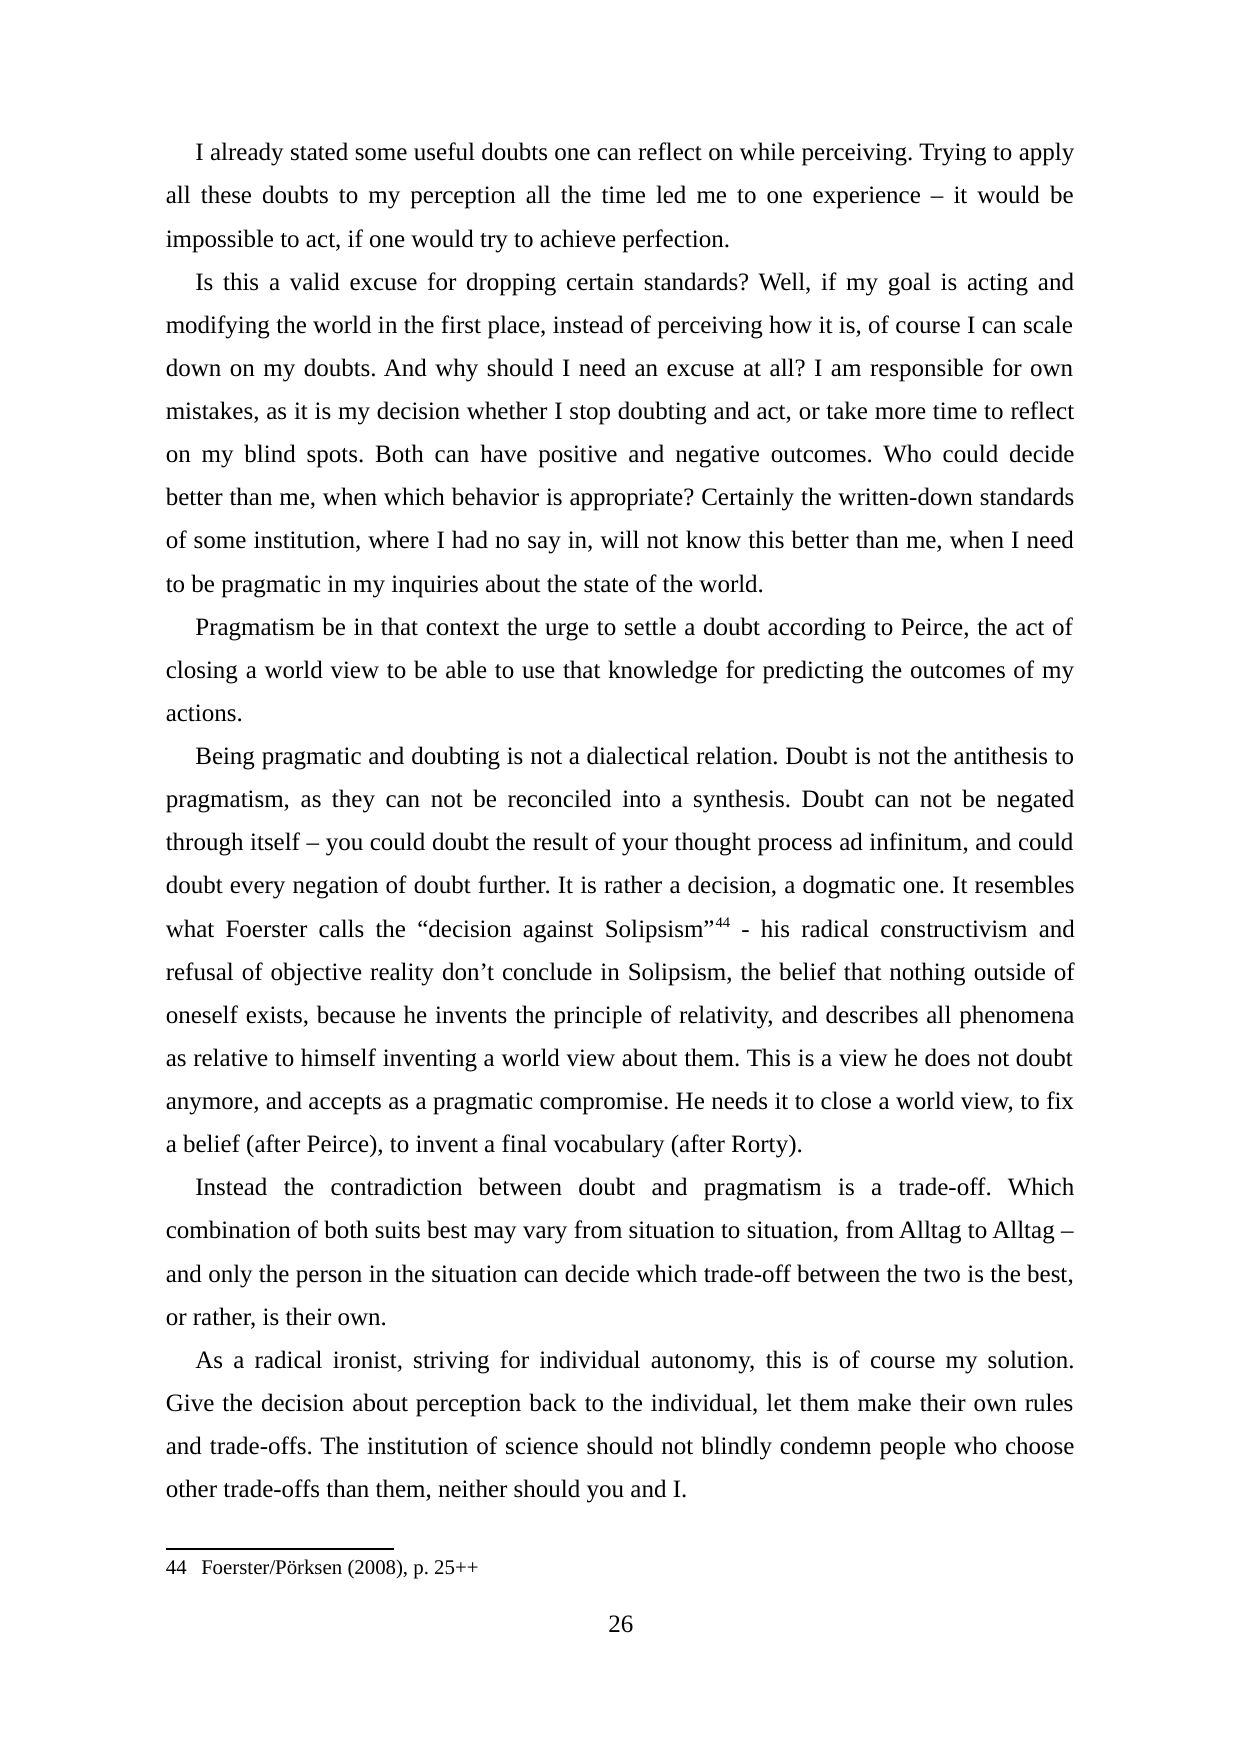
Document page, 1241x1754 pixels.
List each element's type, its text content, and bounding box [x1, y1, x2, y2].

text I already stated some useful doubts one can reflect on while perceiving. Trying to apply all these doubts to my perception all the time led me to one experience – it would be impossible to act, if one would try to achieve perfection. [166, 137, 1075, 252]
text Pragmatism be in that context the urge to settle a doubt according to Peirce, the act of closing a world view to be able to use that knowledge for predicting the outcomes of my actions. [166, 612, 1075, 727]
text As a radical ironist, striving for individual autonomy, this is of course my solution. Give the decision about perception back to the individual, let them make their own rules and trade-offs. The institution of science should not blindly condemn people who choose other trade-offs than them, neither should you and I. [166, 1345, 1075, 1503]
text Instead the contradiction between doubt and pragmatism is a trade-off. Which combination of both suits best may vary from situation to situation, from Alltag to Alltag – and only the person in the situation can decide which trade-off between the two is the best, or rather, is their own. [166, 1172, 1075, 1331]
text Is this a valid excuse for dropping certain standards? Well, if my goal is acting and modifying the world in the first place, instead of perceiving how it is, of course I can scale down on my doubts. And why should I need an excuse at all? I am responsible for own mistakes, as it is my decision whether I stop doubting and act, or take more time to reflect on my blind spots. Both can have positive and negative outcomes. Who could decide better than me, when which behavior is appropriate? Certainly the written-down standards of some institution, where I had no say in, will not know this better than me, when I need to be pragmatic in my inquiries about the state of the world. [166, 267, 1075, 597]
text Foerster/Pörksen (2008), p. 25++ [166, 1555, 1075, 1579]
text Being pragmatic and doubting is not a dialectical relation. Doubt is not the antithesis to pragmatism, as they can not be reconciled into a synthesis. Doubt can not be negated through itself – you could doubt the result of your thought process ad infinitum, and could doubt every negation of doubt further. It is rather a decision, a dogmatic one. It resembles what Foerster calls the “decision against Solipsism” - his radical constructivism and refusal of objective reality don’t conclude in Solipsism, the belief that nothing outside of oneself exists, because he invents the principle of relativity, and describes all phenomena as relative to himself inventing a world view about them. This is a view he does not doubt anymore, and accepts as a pragmatic compromise. He needs it to close a world view, to fix a belief (after Peirce), to invent a final vocabulary (after Rorty). [166, 741, 1075, 1158]
